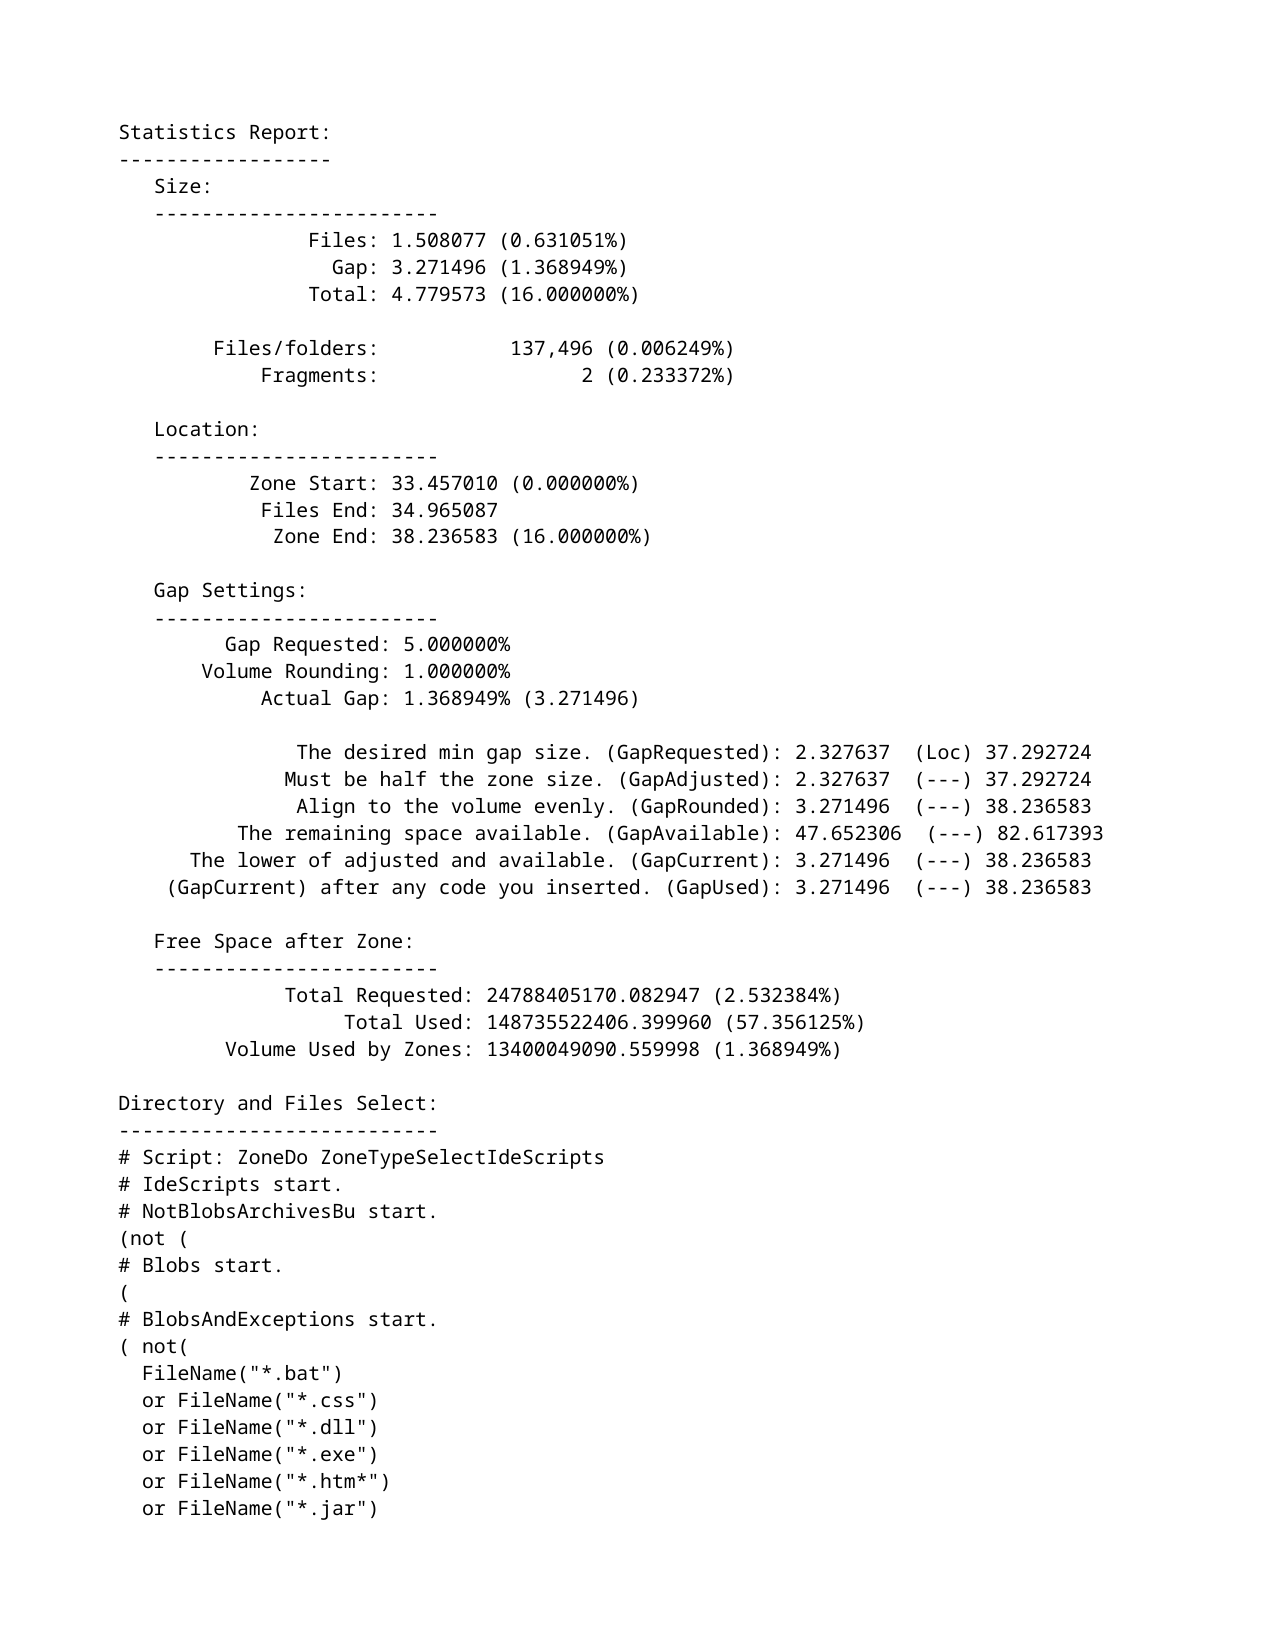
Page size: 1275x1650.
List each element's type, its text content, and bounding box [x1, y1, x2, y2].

text Files/folders: 137,496 (0.006249%) [118, 334, 1157, 361]
text Size: [118, 172, 1157, 199]
text The remaining space available. (GapAvailable): 47.652306 (---) 82.617393 [118, 819, 1157, 847]
text Total Used: 148735522406.399960 (57.356125%) [118, 1008, 1157, 1035]
text ------------------------ [118, 199, 1157, 226]
text --------------------------- [118, 1116, 1157, 1143]
text ( not( [118, 1332, 1157, 1359]
text Must be half the zone size. (GapAdjusted): 2.327637 (---) 37.292724 [118, 766, 1157, 793]
text Files: 1.508077 (0.631051%) [118, 226, 1157, 253]
text # Blobs start. [118, 1251, 1157, 1278]
text (GapCurrent) after any code you inserted. (GapUsed): 3.271496 (---) 38.236583 [118, 873, 1157, 901]
text Volume Rounding: 1.000000% [118, 658, 1157, 685]
text Gap: 3.271496 (1.368949%) [118, 253, 1157, 280]
text Free Space after Zone: [118, 927, 1157, 954]
text or FileName("*.jar") [118, 1494, 1157, 1521]
text ( [118, 1278, 1157, 1305]
text or FileName("*.htm*") [118, 1467, 1157, 1494]
text or FileName("*.css") [118, 1386, 1157, 1413]
text Align to the volume evenly. (GapRounded): 3.271496 (---) 38.236583 [118, 793, 1157, 819]
text Actual Gap: 1.368949% (3.271496) [118, 685, 1157, 712]
text Files End: 34.965087 [118, 496, 1157, 523]
text The desired min gap size. (GapRequested): 2.327637 (Loc) 37.292724 [118, 739, 1157, 766]
text Zone Start: 33.457010 (0.000000%) [118, 469, 1157, 496]
text Statistics Report: [118, 118, 1157, 145]
text ------------------------ [118, 954, 1157, 981]
text (not ( [118, 1224, 1157, 1251]
text ------------------------ [118, 604, 1157, 631]
text # Script: ZoneDo ZoneTypeSelectIdeScripts [118, 1143, 1157, 1170]
text # NotBlobsArchivesBu start. [118, 1197, 1157, 1224]
text # BlobsAndExceptions start. [118, 1305, 1157, 1332]
text or FileName("*.dll") [118, 1413, 1157, 1440]
text Total: 4.779573 (16.000000%) [118, 280, 1157, 307]
text ------------------------ [118, 442, 1157, 469]
text Gap Settings: [118, 577, 1157, 604]
text Location: [118, 415, 1157, 442]
text # IdeScripts start. [118, 1170, 1157, 1197]
text FileName("*.bat") [118, 1359, 1157, 1386]
text Total Requested: 24788405170.082947 (2.532384%) [118, 981, 1157, 1008]
text Fragments: 2 (0.233372%) [118, 361, 1157, 388]
text Directory and Files Select: [118, 1089, 1157, 1116]
text Gap Requested: 5.000000% [118, 631, 1157, 658]
text Zone End: 38.236583 (16.000000%) [118, 523, 1157, 550]
text The lower of adjusted and available. (GapCurrent): 3.271496 (---) 38.236583 [118, 847, 1157, 873]
text or FileName("*.exe") [118, 1440, 1157, 1467]
text ------------------ [118, 145, 1157, 172]
text Volume Used by Zones: 13400049090.559998 (1.368949%) [118, 1035, 1157, 1062]
